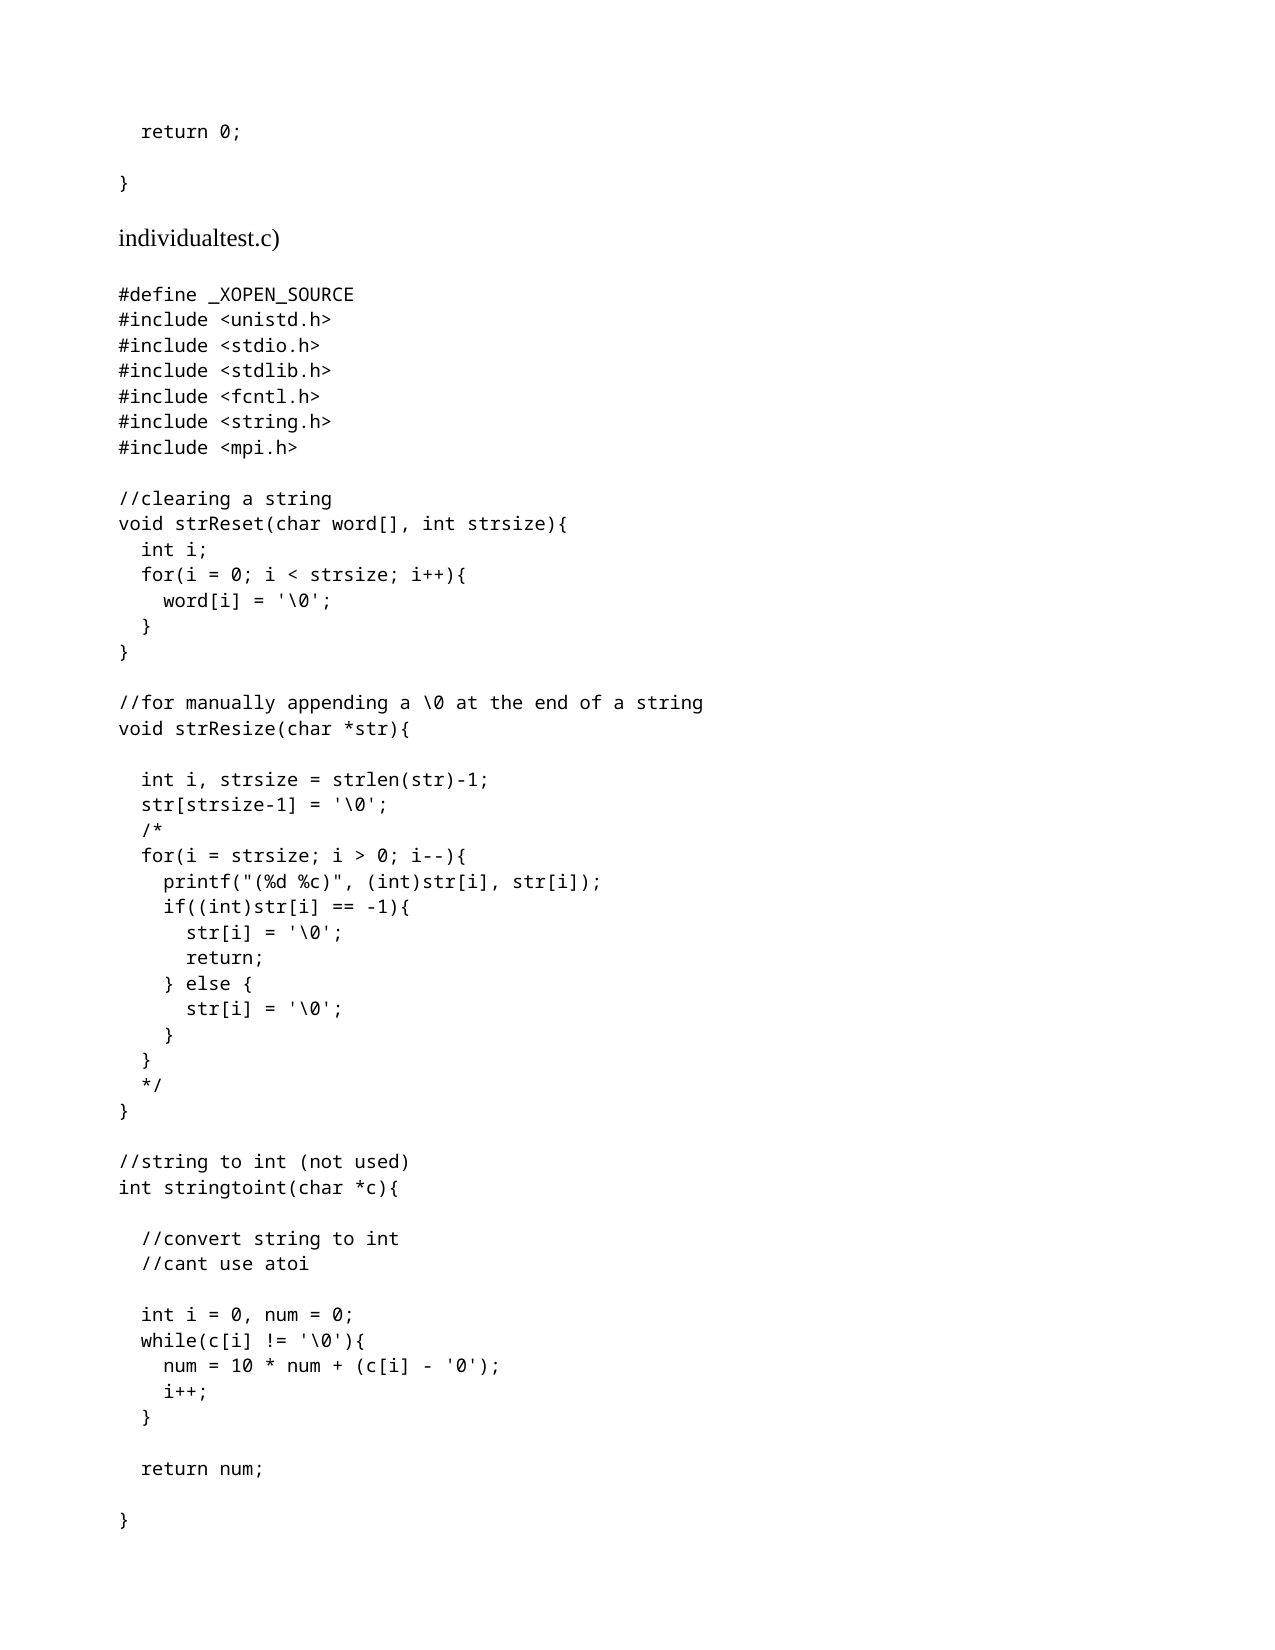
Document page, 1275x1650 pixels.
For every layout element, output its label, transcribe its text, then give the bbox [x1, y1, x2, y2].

text for(i = strsize; i > 0; i--){ [118, 842, 1157, 868]
text void strResize(char *str){ [118, 715, 1157, 740]
text str[strsize-1] = '\0'; [118, 791, 1157, 817]
text if((int)str[i] == -1){ [118, 893, 1157, 919]
text } else { [118, 970, 1157, 996]
text } [118, 1021, 1157, 1047]
text return 0; [118, 118, 1157, 144]
text } [118, 1404, 1157, 1429]
text str[i] = '\0'; [118, 919, 1157, 944]
text #include <stdlib.h> [118, 357, 1157, 383]
text //string to int (not used) [118, 1149, 1157, 1174]
text int i; [118, 536, 1157, 562]
text } [118, 613, 1157, 638]
text } [118, 1098, 1157, 1123]
text //convert string to int [118, 1225, 1157, 1251]
text int stringtoint(char *c){ [118, 1174, 1157, 1200]
text while(c[i] != '\0'){ [118, 1327, 1157, 1353]
text //clearing a string [118, 485, 1157, 511]
text //for manually appending a \0 at the end of a string [118, 689, 1157, 715]
text #include <mpi.h> [118, 434, 1157, 459]
text } [118, 1506, 1157, 1531]
text num = 10 * num + (c[i] - '0'); [118, 1353, 1157, 1378]
text } [118, 638, 1157, 664]
text return; [118, 944, 1157, 970]
text word[i] = '\0'; [118, 587, 1157, 613]
text //cant use atoi [118, 1251, 1157, 1276]
text int i = 0, num = 0; [118, 1302, 1157, 1327]
text #include <string.h> [118, 408, 1157, 434]
text i++; [118, 1378, 1157, 1404]
text #define _XOPEN_SOURCE [118, 281, 1157, 306]
text str[i] = '\0'; [118, 996, 1157, 1021]
text for(i = 0; i < strsize; i++){ [118, 562, 1157, 587]
text printf("(%d %c)", (int)str[i], str[i]); [118, 868, 1157, 893]
text individualtest.c) [118, 223, 1157, 252]
text #include <unistd.h> [118, 306, 1157, 332]
text int i, strsize = strlen(str)-1; [118, 766, 1157, 791]
text void strReset(char word[], int strsize){ [118, 511, 1157, 536]
text #include <stdio.h> [118, 332, 1157, 357]
text return num; [118, 1455, 1157, 1480]
text /* [118, 817, 1157, 842]
text */ [118, 1072, 1157, 1098]
text #include <fcntl.h> [118, 383, 1157, 408]
text } [118, 1047, 1157, 1072]
text } [118, 169, 1157, 195]
